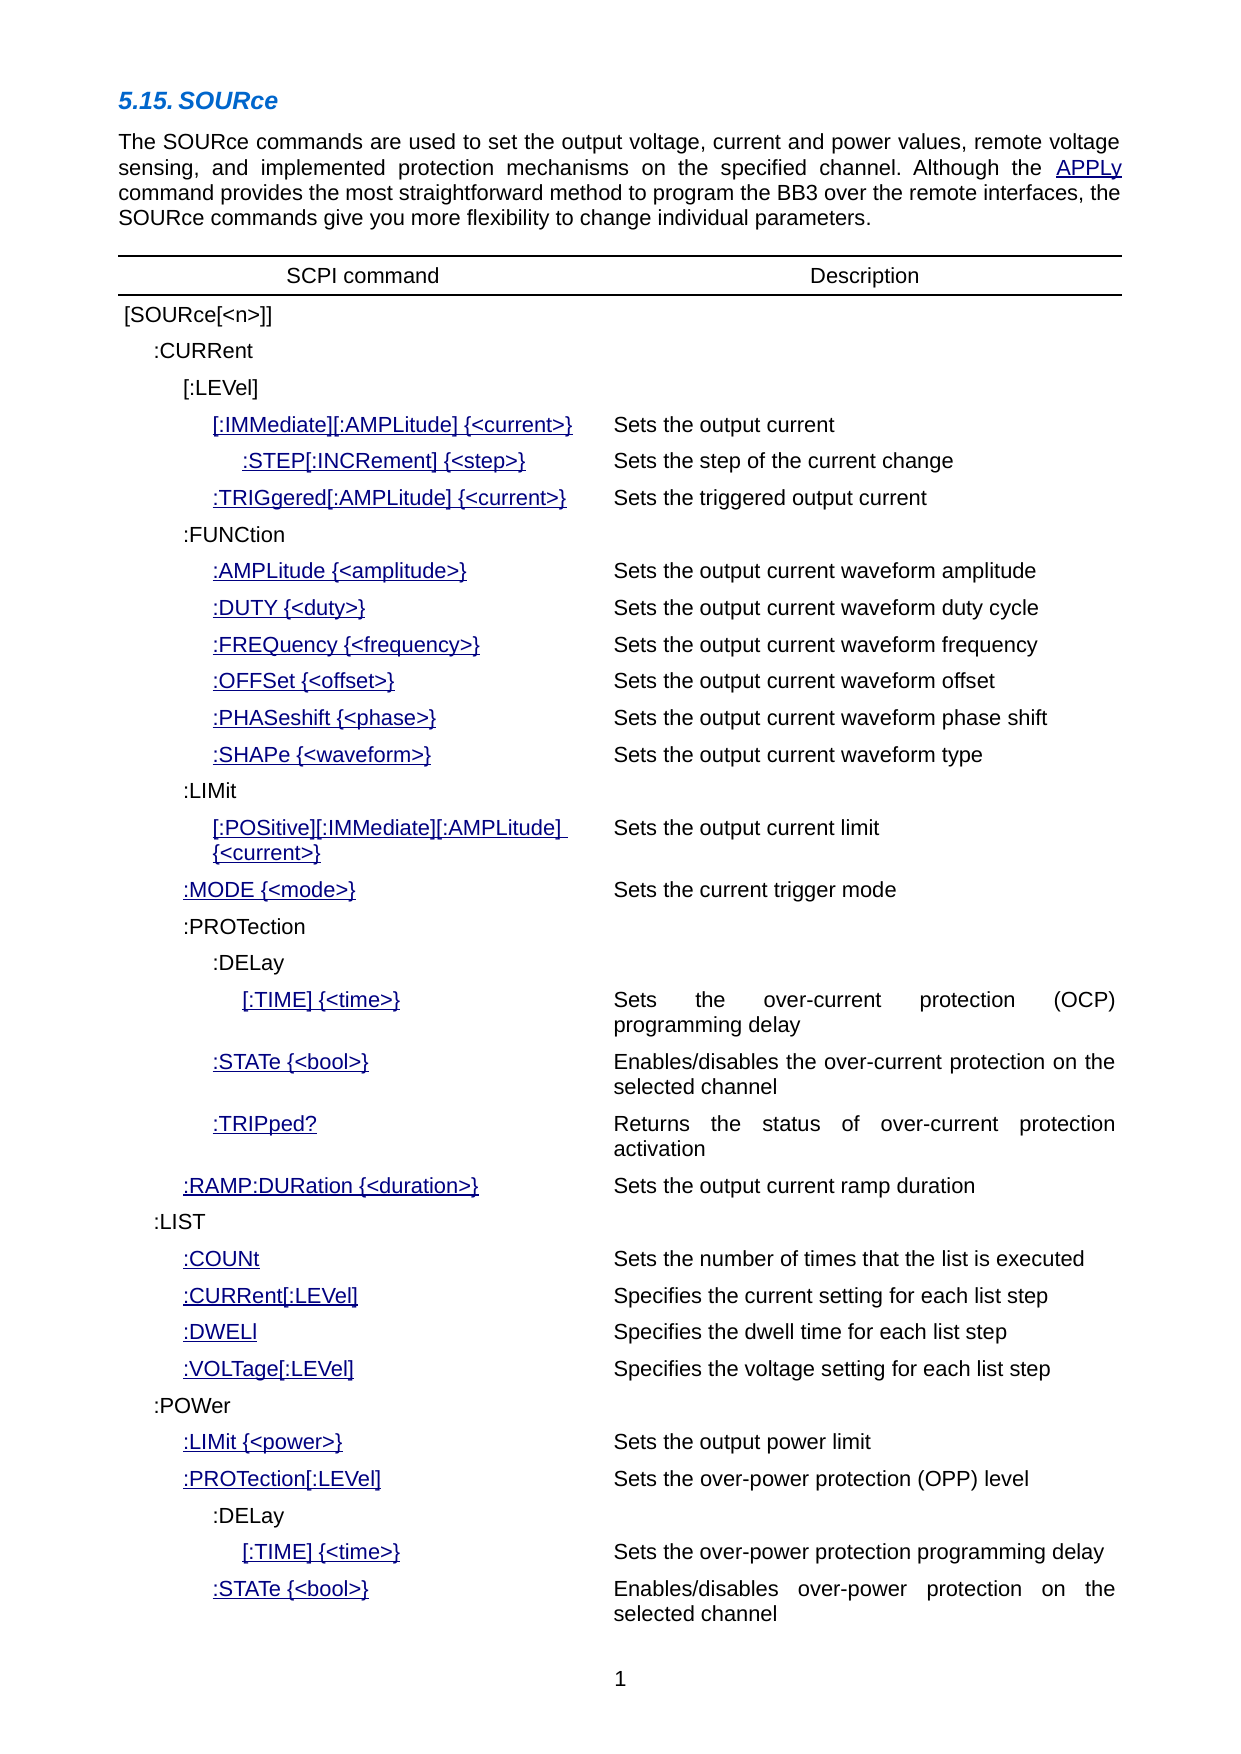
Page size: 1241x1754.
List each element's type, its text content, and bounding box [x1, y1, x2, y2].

table_cell [608, 1387, 1122, 1423]
table_cell :STEP[:INCRement] {<step>} [118, 443, 608, 479]
table_cell [608, 516, 1122, 553]
table_cell :DELay [118, 1497, 608, 1533]
table_cell :RAMP:DURation {<duration>} [118, 1167, 608, 1203]
table_cell Sets the output current ramp duration [608, 1167, 1122, 1203]
table_cell :MODE {<mode>} [118, 871, 608, 908]
table_cell :DWELl [118, 1314, 608, 1350]
table_cell [608, 1204, 1122, 1240]
table_cell Sets the number of times that the list is executed [608, 1240, 1122, 1277]
table_cell [:POSitive][:IMMediate][:AMPLitude] {<current>} [118, 809, 608, 871]
table_cell Sets the output current waveform offset [608, 663, 1122, 699]
table_cell Sets the output current waveform frequency [608, 626, 1122, 663]
subtitle SOURce [118, 86, 1122, 114]
table_cell [608, 369, 1122, 406]
table_cell :PROTection[:LEVel] [118, 1460, 608, 1497]
table_cell [608, 296, 1122, 333]
table_cell Sets the output current [608, 406, 1122, 443]
table_cell Specifies the voltage setting for each list step [608, 1350, 1122, 1387]
table_cell :PROTection [118, 908, 608, 944]
table_cell :FREQuency {<frequency>} [118, 626, 608, 663]
table_cell :STATe {<bool>} [118, 1043, 608, 1105]
table_cell :LIST [118, 1204, 608, 1240]
table_cell [:LEVel] [118, 369, 608, 406]
text The SOURce commands are used to set the output voltage, current and power values, remote voltage sensing, and implemented protection mechanisms on the specified channel. Although the APPLy command provides the most straightforward method to program the BB3 over the remote interfaces, the SOURce commands give you more flexibility to change individual parameters. [118, 129, 1122, 230]
table_cell :CURRent[:LEVel] [118, 1277, 608, 1313]
table_cell :TRIPped? [118, 1105, 608, 1167]
table_cell [:TIME] {<time>} [118, 981, 608, 1043]
table_cell Sets the output power limit [608, 1424, 1122, 1460]
table_cell :STATe {<bool>} [118, 1570, 608, 1632]
table_cell Sets the output current waveform phase shift [608, 699, 1122, 736]
table_cell [608, 945, 1122, 981]
table_cell Sets the output current waveform duty cycle [608, 589, 1122, 626]
table_cell :DUTY {<duty>} [118, 589, 608, 626]
table_cell :PHASeshift {<phase>} [118, 699, 608, 736]
table_cell Sets the output current waveform amplitude [608, 553, 1122, 589]
table_cell Sets the output current limit [608, 809, 1122, 871]
table_cell Sets the step of the current change [608, 443, 1122, 479]
table_cell :TRIGgered[:AMPLitude] {<current>} [118, 479, 608, 516]
table_cell :COUNt [118, 1240, 608, 1277]
table_cell :AMPLitude {<amplitude>} [118, 553, 608, 589]
table_cell [:TIME] {<time>} [118, 1534, 608, 1570]
table_cell Sets the triggered output current [608, 479, 1122, 516]
table_cell :SHAPe {<waveform>} [118, 736, 608, 773]
table_cell :LIMit {<power>} [118, 1424, 608, 1460]
table_cell Specifies the current setting for each list step [608, 1277, 1122, 1313]
table_cell Sets the output current waveform type [608, 736, 1122, 773]
table_cell [:IMMediate][:AMPLitude] {<current>} [118, 406, 608, 443]
table_cell Enables/disables the over-current protection on the selected channel [608, 1043, 1122, 1105]
table_cell [608, 908, 1122, 944]
table_cell [608, 333, 1122, 369]
table_cell Specifies the dwell time for each list step [608, 1314, 1122, 1350]
table_cell Sets the over-power protection programming delay [608, 1534, 1122, 1570]
table_cell [608, 773, 1122, 809]
table_cell :POWer [118, 1387, 608, 1423]
table_cell Sets the current trigger mode [608, 871, 1122, 908]
table_cell :DELay [118, 945, 608, 981]
table_cell [608, 1497, 1122, 1533]
table_cell :VOLTage[:LEVel] [118, 1350, 608, 1387]
table_cell [SOURce[<n>]] [118, 296, 608, 333]
table_header SCPI command [118, 257, 608, 294]
table_cell :CURRent [118, 333, 608, 369]
table_header Description [608, 257, 1122, 294]
table_cell Returns the status of over-current protection activation [608, 1105, 1122, 1167]
table_cell :FUNCtion [118, 516, 608, 553]
table_cell Enables/disables over-power protection on the selected channel [608, 1570, 1122, 1632]
table_cell :OFFSet {<offset>} [118, 663, 608, 699]
table_cell Sets the over-current protection (OCP) programming delay [608, 981, 1122, 1043]
table_cell :LIMit [118, 773, 608, 809]
table_cell Sets the over-power protection (OPP) level [608, 1460, 1122, 1497]
